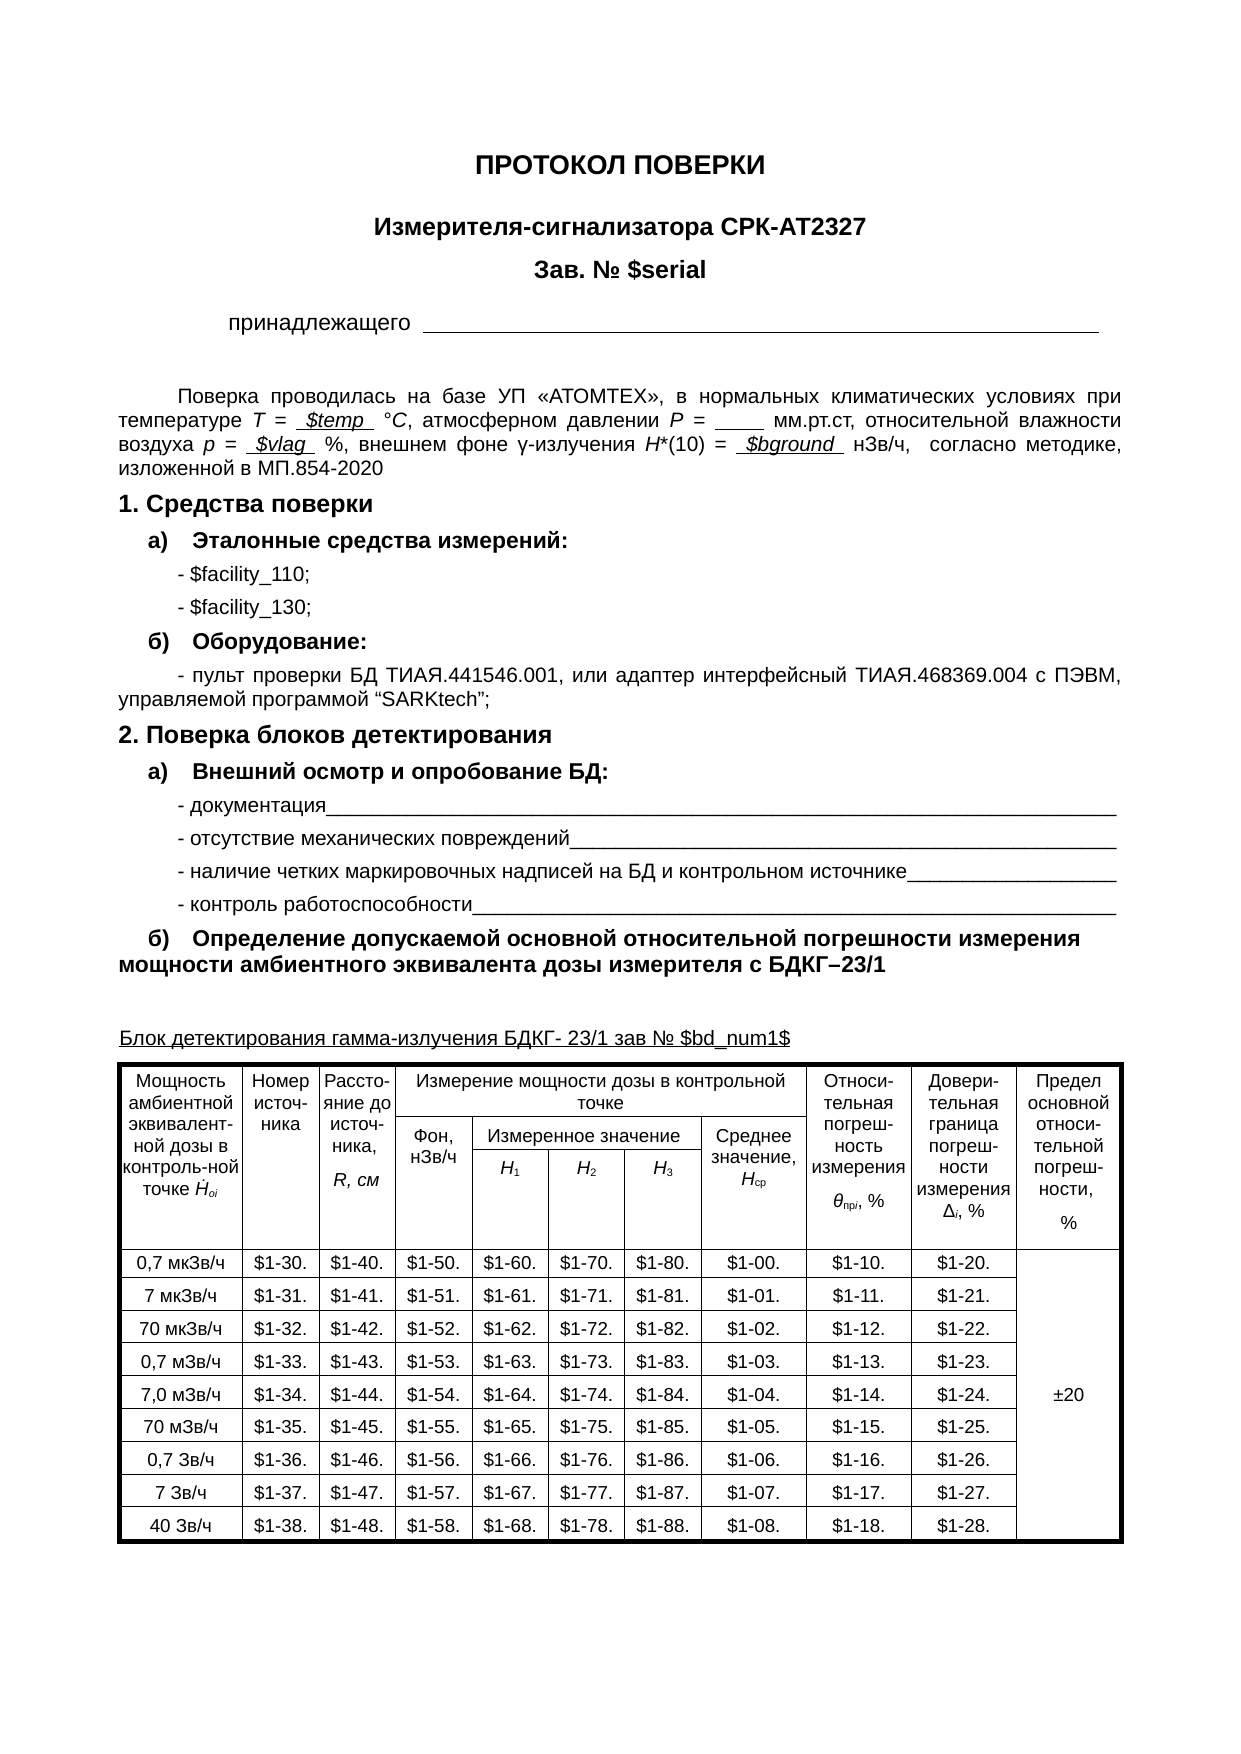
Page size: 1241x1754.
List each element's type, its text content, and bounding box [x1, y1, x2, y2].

table_cell $1-42. [320, 1311, 395, 1342]
table_cell $1-48. [320, 1507, 395, 1539]
table_cell $1-21. [912, 1278, 1016, 1309]
table_cell $1-40. [320, 1250, 395, 1277]
table_cell $1-55. [396, 1409, 472, 1441]
table_cell 7 мкЗв/ч [122, 1278, 242, 1309]
table_cell $1-82. [625, 1311, 701, 1342]
table_cell $1-86. [625, 1442, 701, 1473]
table_cell $1-18. [807, 1507, 911, 1539]
table_cell $1-24. [912, 1376, 1016, 1408]
table_cell $1-28. [912, 1507, 1016, 1539]
table_cell Измеренное значение [473, 1117, 701, 1149]
table_cell $1-04. [702, 1376, 806, 1408]
table_cell Мощность амбиентной эквивалент-ной дозы в контроль-ной точке Ḣoi [122, 1067, 242, 1249]
table_cell H1 [473, 1150, 548, 1249]
table_cell Рассто-яние до источ-ника, R, см [320, 1067, 395, 1249]
table_cell H3 [625, 1150, 701, 1249]
table_cell $1-25. [912, 1409, 1016, 1441]
table_cell $1-54. [396, 1376, 472, 1408]
table_cell $1-81. [625, 1278, 701, 1309]
text б) Определение допускаемой основной относительной погрешности измерения мощности амбиентного эквивалента дозы измерителя с БДКГ–23/1 [118, 925, 1122, 977]
table_cell $1-41. [320, 1278, 395, 1309]
table_cell $1-56. [396, 1442, 472, 1473]
table_cell 40 Зв/ч [122, 1507, 242, 1539]
table_cell $1-20. [912, 1250, 1016, 1277]
text Измерипринадлежащего . . [118, 307, 1122, 336]
table_cell 7 Зв/ч [122, 1475, 242, 1506]
table_header Блок детектирования гамма-излучения БДКГ- 23/1 зав № $bd_num1$ [119, 1013, 1121, 1062]
table_cell $1-30. [243, 1250, 319, 1277]
table_cell $1-84. [625, 1376, 701, 1408]
table_cell $1-27. [912, 1475, 1016, 1506]
text - $facility_130; [118, 595, 1122, 619]
table_cell $1-00. [702, 1250, 806, 1277]
table_cell $1-15. [807, 1409, 911, 1441]
table_cell $1-71. [549, 1278, 624, 1309]
table_cell $1-87. [625, 1475, 701, 1506]
table_cell $1-02. [702, 1311, 806, 1342]
table_cell $1-52. [396, 1311, 472, 1342]
table_cell $1-47. [320, 1475, 395, 1506]
table_cell Довери-тельная граница погреш-ности измерения Δi, % [912, 1067, 1016, 1249]
table_cell $1-12. [807, 1311, 911, 1342]
table_cell $1-77. [549, 1475, 624, 1506]
table_cell $1-58. [396, 1507, 472, 1539]
table_cell 0,7 мЗв/ч [122, 1343, 242, 1375]
text а) Эталонные средства измерений: [118, 527, 1122, 553]
table_cell $1-45. [320, 1409, 395, 1441]
table_cell $1-37. [243, 1475, 319, 1506]
table_cell $1-08. [702, 1507, 806, 1539]
table_cell 0,7 мкЗв/ч [122, 1250, 242, 1277]
table_cell $1-22. [912, 1311, 1016, 1342]
table_cell $1-62. [473, 1311, 548, 1342]
text Измерителя-сигнализатора СРК-АТ2327 [118, 212, 1122, 241]
text - документация [118, 793, 1122, 817]
table_cell $1-07. [702, 1475, 806, 1506]
table_cell Предел основной относи-тельной погреш-ности, % [1017, 1067, 1119, 1249]
table_cell $1-67. [473, 1475, 548, 1506]
table_cell $1-32. [243, 1311, 319, 1342]
table_cell $1-16. [807, 1442, 911, 1473]
table_cell $1-66. [473, 1442, 548, 1473]
table_cell 70 мЗв/ч [122, 1409, 242, 1441]
table_cell $1-70. [549, 1250, 624, 1277]
text - пульт проверки БД ТИАЯ.441546.001, или адаптер интерфейсный ТИАЯ.468369.004 с ПЭВМ, управляемой программой “SARKtech”; [118, 663, 1122, 711]
text ПРОТОКОЛ ПОВЕРКИ [118, 149, 1122, 181]
table_cell Измерение мощности дозы в контрольной точке [396, 1067, 806, 1116]
table_cell $1-74. [549, 1376, 624, 1408]
table_cell $1-26. [912, 1442, 1016, 1473]
table_cell $1-44. [320, 1376, 395, 1408]
table_cell $1-73. [549, 1343, 624, 1375]
table_cell $1-76. [549, 1442, 624, 1473]
table_cell $1-46. [320, 1442, 395, 1473]
table_cell ±20 [1017, 1250, 1119, 1539]
table_cell $1-85. [625, 1409, 701, 1441]
table_cell 0,7 Зв/ч [122, 1442, 242, 1473]
table_cell Относи-тельная погреш-ность измерения θпрi, % [807, 1067, 911, 1249]
table_cell Номер источ-ника [243, 1067, 319, 1249]
table_cell $1-36. [243, 1442, 319, 1473]
table_cell H2 [549, 1150, 624, 1249]
table_cell $1-14. [807, 1376, 911, 1408]
table_cell $1-53. [396, 1343, 472, 1375]
table_cell $1-34. [243, 1376, 319, 1408]
table_cell $1-75. [549, 1409, 624, 1441]
text а) Внешний осмотр и опробование БД: [118, 758, 1122, 784]
table_cell $1-60. [473, 1250, 548, 1277]
table_cell 7,0 мЗв/ч [122, 1376, 242, 1408]
table_cell $1-64. [473, 1376, 548, 1408]
table_cell Среднее значение, Hср [702, 1117, 806, 1249]
table_cell $1-11. [807, 1278, 911, 1309]
table_cell $1-68. [473, 1507, 548, 1539]
table_cell $1-06. [702, 1442, 806, 1473]
text 1. Средства поверки [118, 489, 1122, 518]
table_cell $1-80. [625, 1250, 701, 1277]
table_cell $1-78. [549, 1507, 624, 1539]
text 2. Поверка блоков детектирования [118, 720, 1122, 749]
table_cell $1-43. [320, 1343, 395, 1375]
table_cell $1-03. [702, 1343, 806, 1375]
table_cell $1-83. [625, 1343, 701, 1375]
table_cell $1-10. [807, 1250, 911, 1277]
table_cell $1-01. [702, 1278, 806, 1309]
table_cell $1-33. [243, 1343, 319, 1375]
table_cell $1-50. [396, 1250, 472, 1277]
text - $facility_110; [118, 562, 1122, 586]
text - контроль работоспособности [118, 892, 1122, 916]
table_cell $1-72. [549, 1311, 624, 1342]
table_cell $1-17. [807, 1475, 911, 1506]
table_cell $1-31. [243, 1278, 319, 1309]
table_cell $1-63. [473, 1343, 548, 1375]
table_cell $1-13. [807, 1343, 911, 1375]
table_cell $1-23. [912, 1343, 1016, 1375]
text - наличие четких маркировочных надписей на БД и контрольном источнике [118, 859, 1122, 883]
table_cell $1-65. [473, 1409, 548, 1441]
text Зав. № $serial [118, 255, 1122, 284]
table_cell $1-38. [243, 1507, 319, 1539]
text б) Оборудование: [118, 628, 1122, 654]
text Поверка проводилась на базе УП «АТОМТЕХ», в нормальных климатических условиях при температуре Т = $temp °С, атмосферном давлении Р = мм.рт.ст, относительной влажности воздуха р = $vlag %, внешнем фоне γ-излучения H*(10) = $bground нЗв/ч, согласно методике, изложенной в МП.854-2020 [118, 384, 1122, 480]
table_cell 70 мкЗв/ч [122, 1311, 242, 1342]
table_cell Фон, нЗв/ч [396, 1117, 472, 1249]
table_cell $1-88. [625, 1507, 701, 1539]
table_cell $1-61. [473, 1278, 548, 1309]
text - отсутствие механических повреждений [118, 826, 1122, 850]
table_cell $1-57. [396, 1475, 472, 1506]
table_cell $1-35. [243, 1409, 319, 1441]
table_cell $1-05. [702, 1409, 806, 1441]
table_cell $1-51. [396, 1278, 472, 1309]
